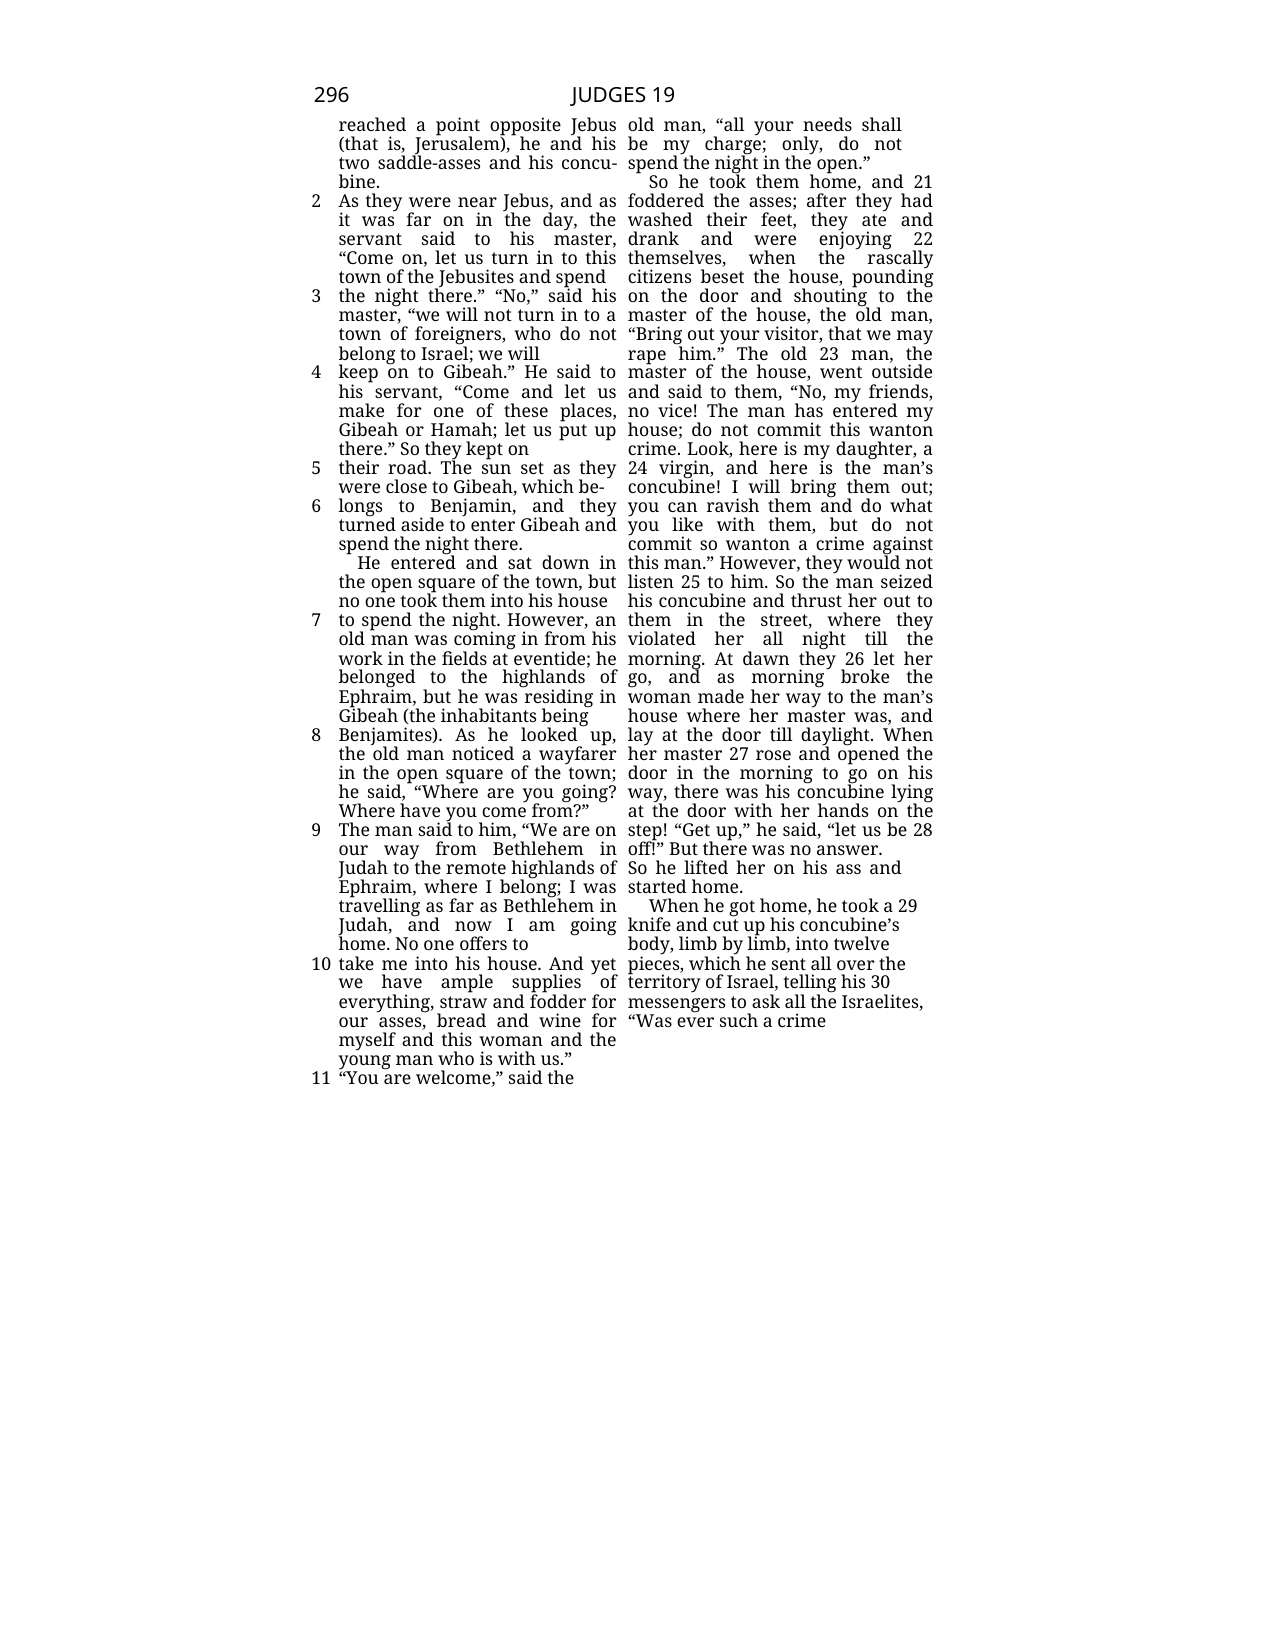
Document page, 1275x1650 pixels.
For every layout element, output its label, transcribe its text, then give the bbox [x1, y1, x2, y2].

text reached a point opposite Jebus (that is, Jerusalem), he and his two saddle-asses and his concu­bine. [338, 116, 617, 192]
list the night there.” “No,” said his master, “we will not turn in to a town of foreigners, who do not belong to Israel; we will [311, 287, 617, 364]
text When he got home, he took a 29 knife and cut up his concubine’s body, limb by limb, into twelve pieces, which he sent all over the territory of Israel, telling his 30 messengers to ask all the Israel­ites, “Was ever such a crime [628, 897, 933, 1031]
text So he took them home, and 21 foddered the asses; after they had washed their feet, they ate and drank and were enjoying 22 themselves, when the rascally citizens beset the house, pound­ing on the door and shouting to the master of the house, the old man, “Bring out your visitor, that we may rape him.” The old 23 man, the master of the house, went outside and said to them, “No, my friends, no vice! The man has entered my house; do not commit this wanton crime. Look, here is my daughter, a 24 virgin, and here is the man’s concubine! I will bring them out; you can ravish them and do what you like with them, but do not commit so wanton a crime against this man.” However, they would not listen 25 to him. So the man seized his concubine and thrust her out to them in the street, where they violated her all night till the morning. At dawn they 26 let her go, and as morning broke the woman made her way to the man’s house where her master was, and lay at the door till daylight. When her master 27 rose and opened the door in the morning to go on his way, there was his concubine lying at the door with her hands on the step! “Get up,” he said, “let us be 28 off!” But there was no answer. [628, 173, 933, 859]
list “You are welcome,” said the [311, 1069, 617, 1088]
list Benjamites). As he looked up, the old man noticed a wayfarer in the open square of the town; he said, “Where are you going? Where have you come from?” [311, 726, 617, 821]
text He entered and sat down in the open square of the town, but no one took them into his house [338, 554, 617, 612]
list longs to Benjamin, and they turned aside to enter Gibeah and spend the night there. [311, 497, 617, 554]
list take me into his house. And yet we have ample supplies of everything, straw and fodder for our asses, bread and wine for myself and this woman and the young man who is with us.” [311, 955, 617, 1069]
text old man, “all your needs shall be my charge; only, do not spend the night in the open.” [628, 116, 902, 173]
text So he lifted her on his ass and started home. [628, 859, 902, 897]
list As they were near Jebus, and as it was far on in the day, the servant said to his master, “Come on, let us turn in to this town of the Jebusites and spend [311, 192, 617, 287]
list The man said to him, “We are on our way from Bethlehem in Judah to the remote highlands of Ephraim, where I belong; I was travelling as far as Bethle­hem in Judah, and now I am going home. No one offers to [311, 821, 617, 955]
list to spend the night. However, an old man was coming in from his work in the fields at eventide; he belonged to the highlands of Ephraim, but he was residing in Gibeah (the inhabitants being [311, 612, 617, 726]
list keep on to Gibeah.” He said to his servant, “Come and let us make for one of these places, Gibeah or Hamah; let us put up there.” So they kept on [311, 364, 617, 459]
list their road. The sun set as they were close to Gibeah, which be- [311, 459, 617, 497]
